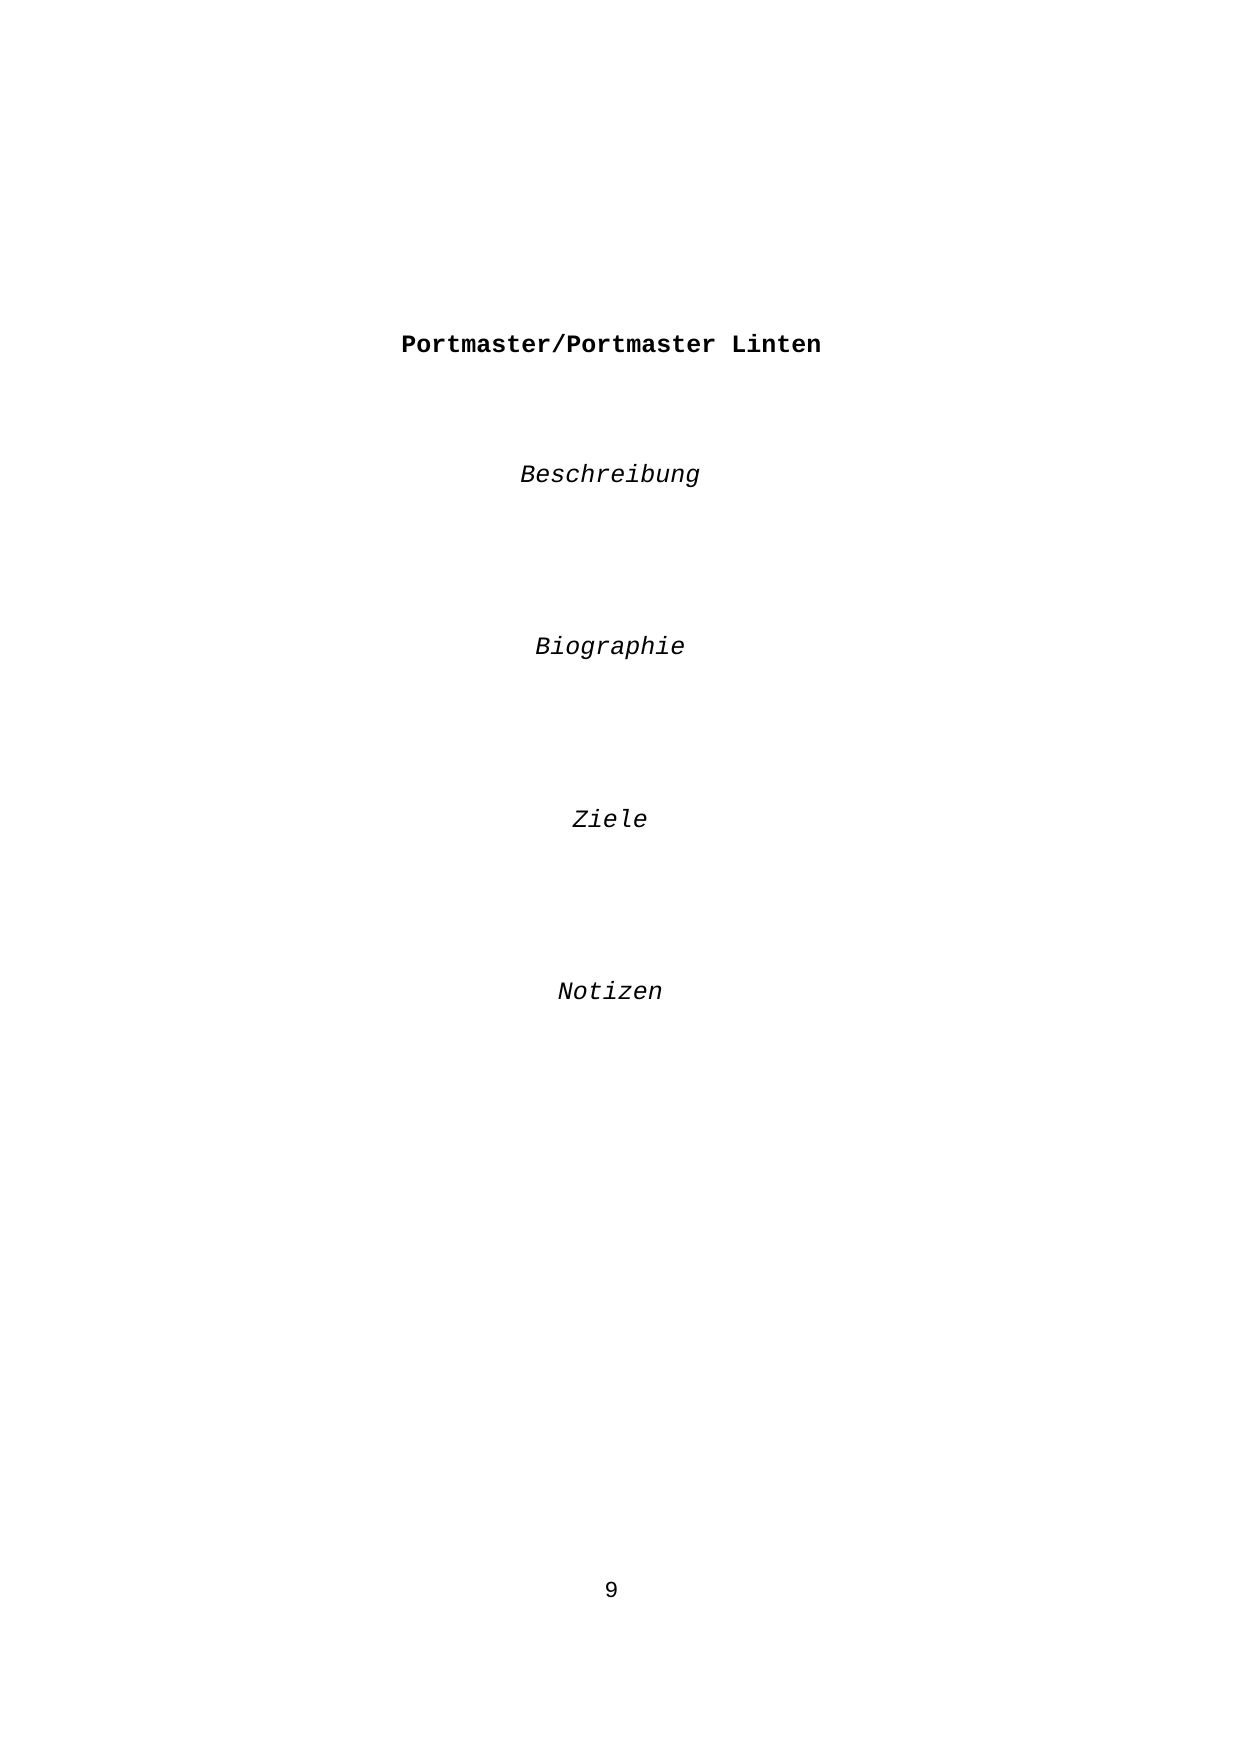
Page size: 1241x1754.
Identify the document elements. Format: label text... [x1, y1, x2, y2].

subtitle Biographie [159, 620, 1063, 663]
subtitle Notizen [159, 965, 1063, 1008]
subtitle Portmaster/Portmaster Linten [159, 318, 1063, 361]
subtitle Ziele [159, 793, 1063, 836]
subtitle Beschreibung [159, 448, 1063, 491]
